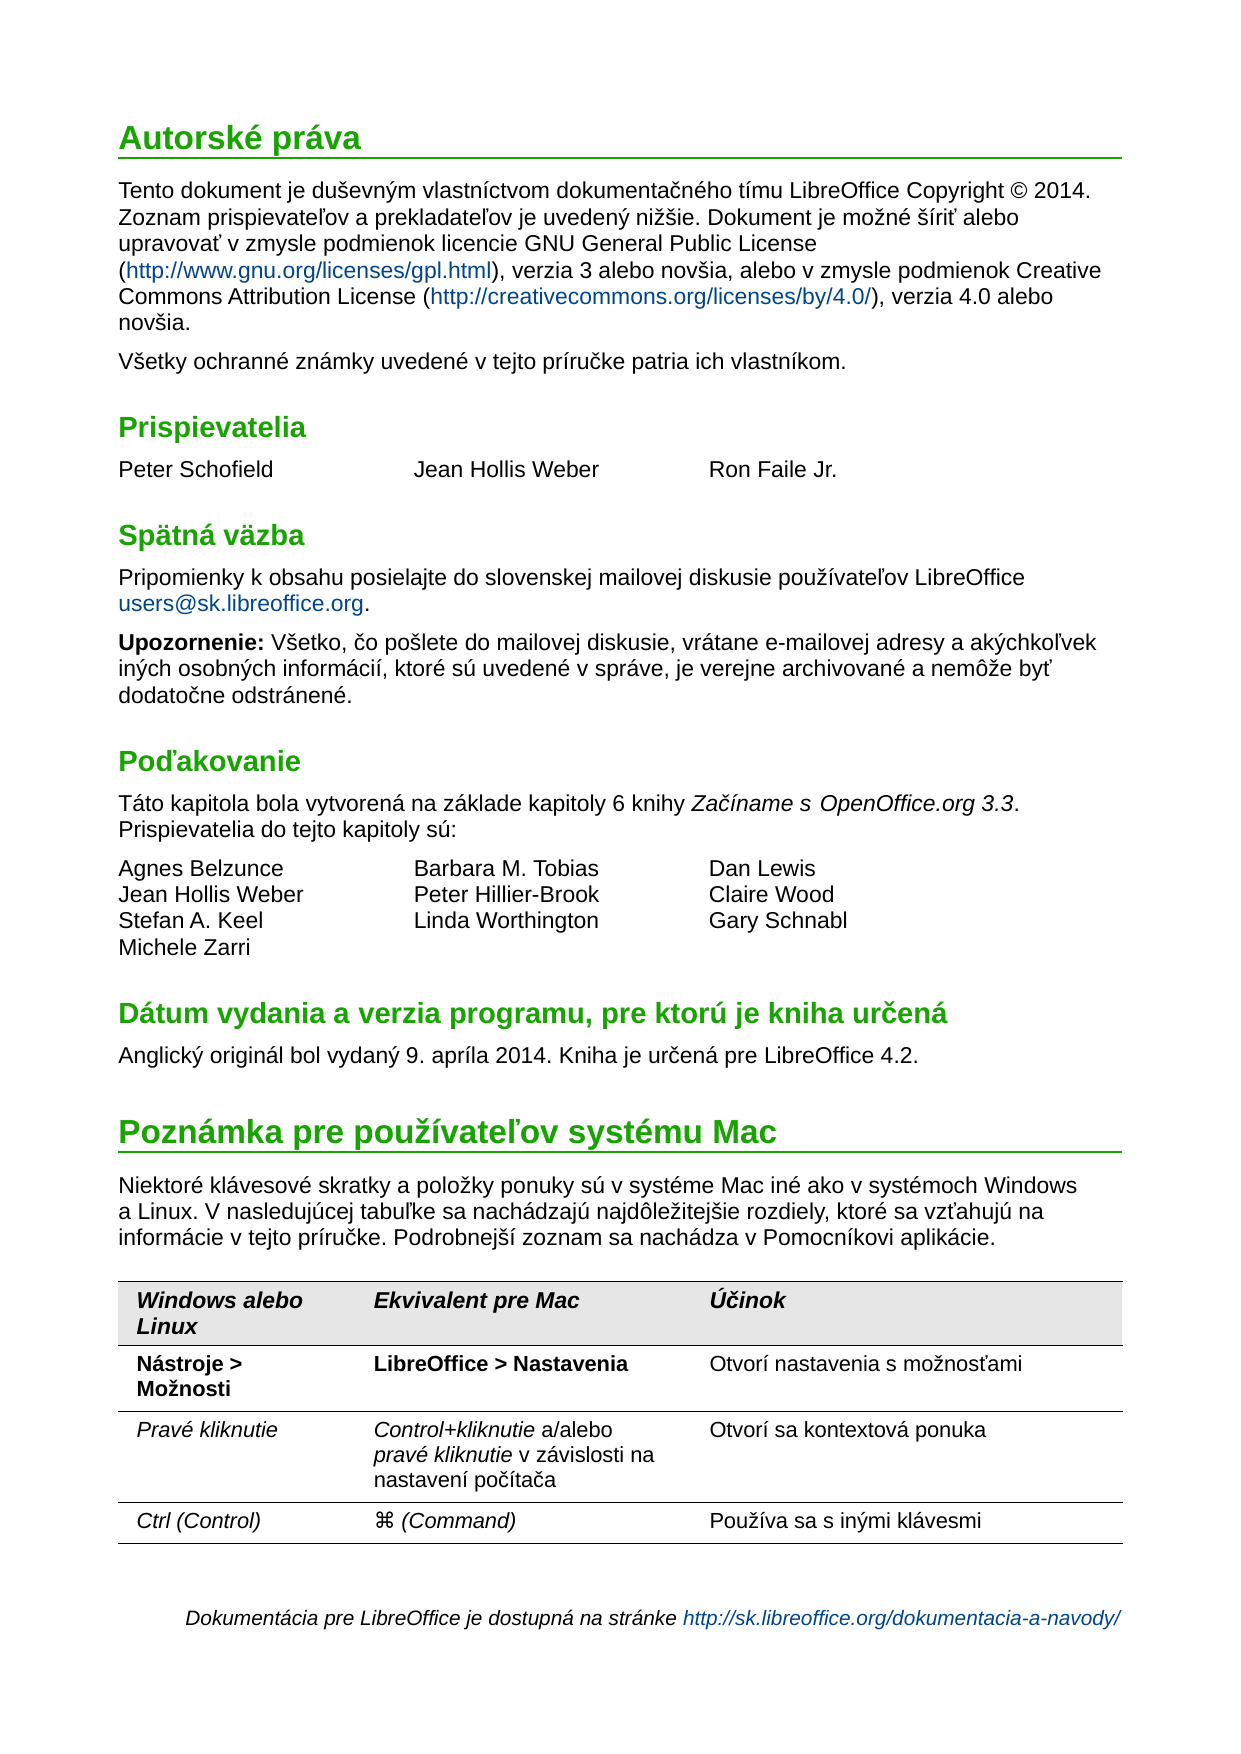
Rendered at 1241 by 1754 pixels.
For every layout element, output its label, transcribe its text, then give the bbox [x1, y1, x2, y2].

table_cell ⌘ (Command) [355, 1503, 691, 1543]
text Upozornenie: Všetko, čo pošlete do mailovej diskusie, vrátane e-mailovej adresy a akýchkoľvek iných osobných informácií, ktoré sú uvedené v správe, je verejne archivované a nemôže byť dodatočne odstránené. [118, 629, 1122, 708]
table_cell Pravé kliknutie [118, 1412, 355, 1502]
table_cell Control+kliknutie a/alebo pravé kliknutie v závislosti na nastavení počítača [355, 1412, 691, 1502]
table_cell Otvorí nastavenia s možnosťami [691, 1346, 1122, 1411]
table_cell Otvorí sa kontextová ponuka [691, 1412, 1122, 1502]
subtitle Spätná väzba [118, 518, 1122, 551]
table_cell Nástroje > Možnosti [118, 1346, 355, 1411]
subtitle Dátum vydania a verzia programu, pre ktorú je kniha určená [118, 996, 1122, 1029]
table_cell Používa sa s inými klávesmi [691, 1503, 1122, 1543]
table_header Účinok [691, 1282, 1122, 1345]
text Všetky ochranné známky uvedené v tejto príručke patria ich vlastníkom. [118, 348, 1122, 374]
subtitle Poznámka pre používateľov systému Mac [118, 1112, 1122, 1151]
text Tento dokument je duševným vlastníctvom dokumentačného tímu LibreOffice Copyright © 2014. Zoznam prispievateľov a prekladateľov je uvedený nižšie. Dokument je možné šíriť alebo upravovať v zmysle podmienok licencie GNU General Public License (http://www.gnu.org/licenses/gpl.html), verzia 3 alebo novšia, alebo v zmysle podmienok Creative Commons Attribution License (http://creativecommons.org/licenses/by/4.0/), verzia 4.0 alebo novšia. [118, 177, 1122, 336]
table_header Windows alebo Linux [118, 1282, 355, 1345]
text Agnes Belzunce Barbara M. Tobias Dan Lewis Jean Hollis Weber Peter Hillier-Brook Claire Wood Stefan A. Keel Linda Worthington Gary Schnabl Michele Zarri [118, 855, 1122, 960]
table_cell LibreOffice > Nastavenia [355, 1346, 691, 1411]
subtitle Poďakovanie [118, 743, 1122, 777]
text Pripomienky k obsahu posielajte do slovenskej mailovej diskusie používateľov LibreOffice users@sk.libreoffice.org. [118, 564, 1122, 616]
text Niektoré klávesové skratky a položky ponuky sú v systéme Mac iné ako v systémoch Windows a Linux. V nasledujúcej tabuľke sa nachádzajú najdôležitejšie rozdiely, ktoré sa vzťahujú na informácie v tejto príručke. Podrobnejší zoznam sa nachádza v Pomocníkovi aplikácie. [118, 1172, 1122, 1251]
text Anglický originál bol vydaný 9. apríla 2014. Kniha je určená pre LibreOffice 4.2. [118, 1042, 1122, 1068]
table_cell Ctrl (Control) [118, 1503, 355, 1543]
subtitle Prispievatelia [118, 410, 1122, 443]
subtitle Autorské práva [118, 118, 1122, 157]
text Táto kapitola bola vytvorená na základe kapitoly 6 knihy Začíname s OpenOffice.org 3.3. Prispievatelia do tejto kapitoly sú: [118, 789, 1122, 842]
table_header Ekvivalent pre Mac [355, 1282, 691, 1345]
text Peter Schofield Jean Hollis Weber Ron Faile Jr. [118, 456, 1122, 482]
